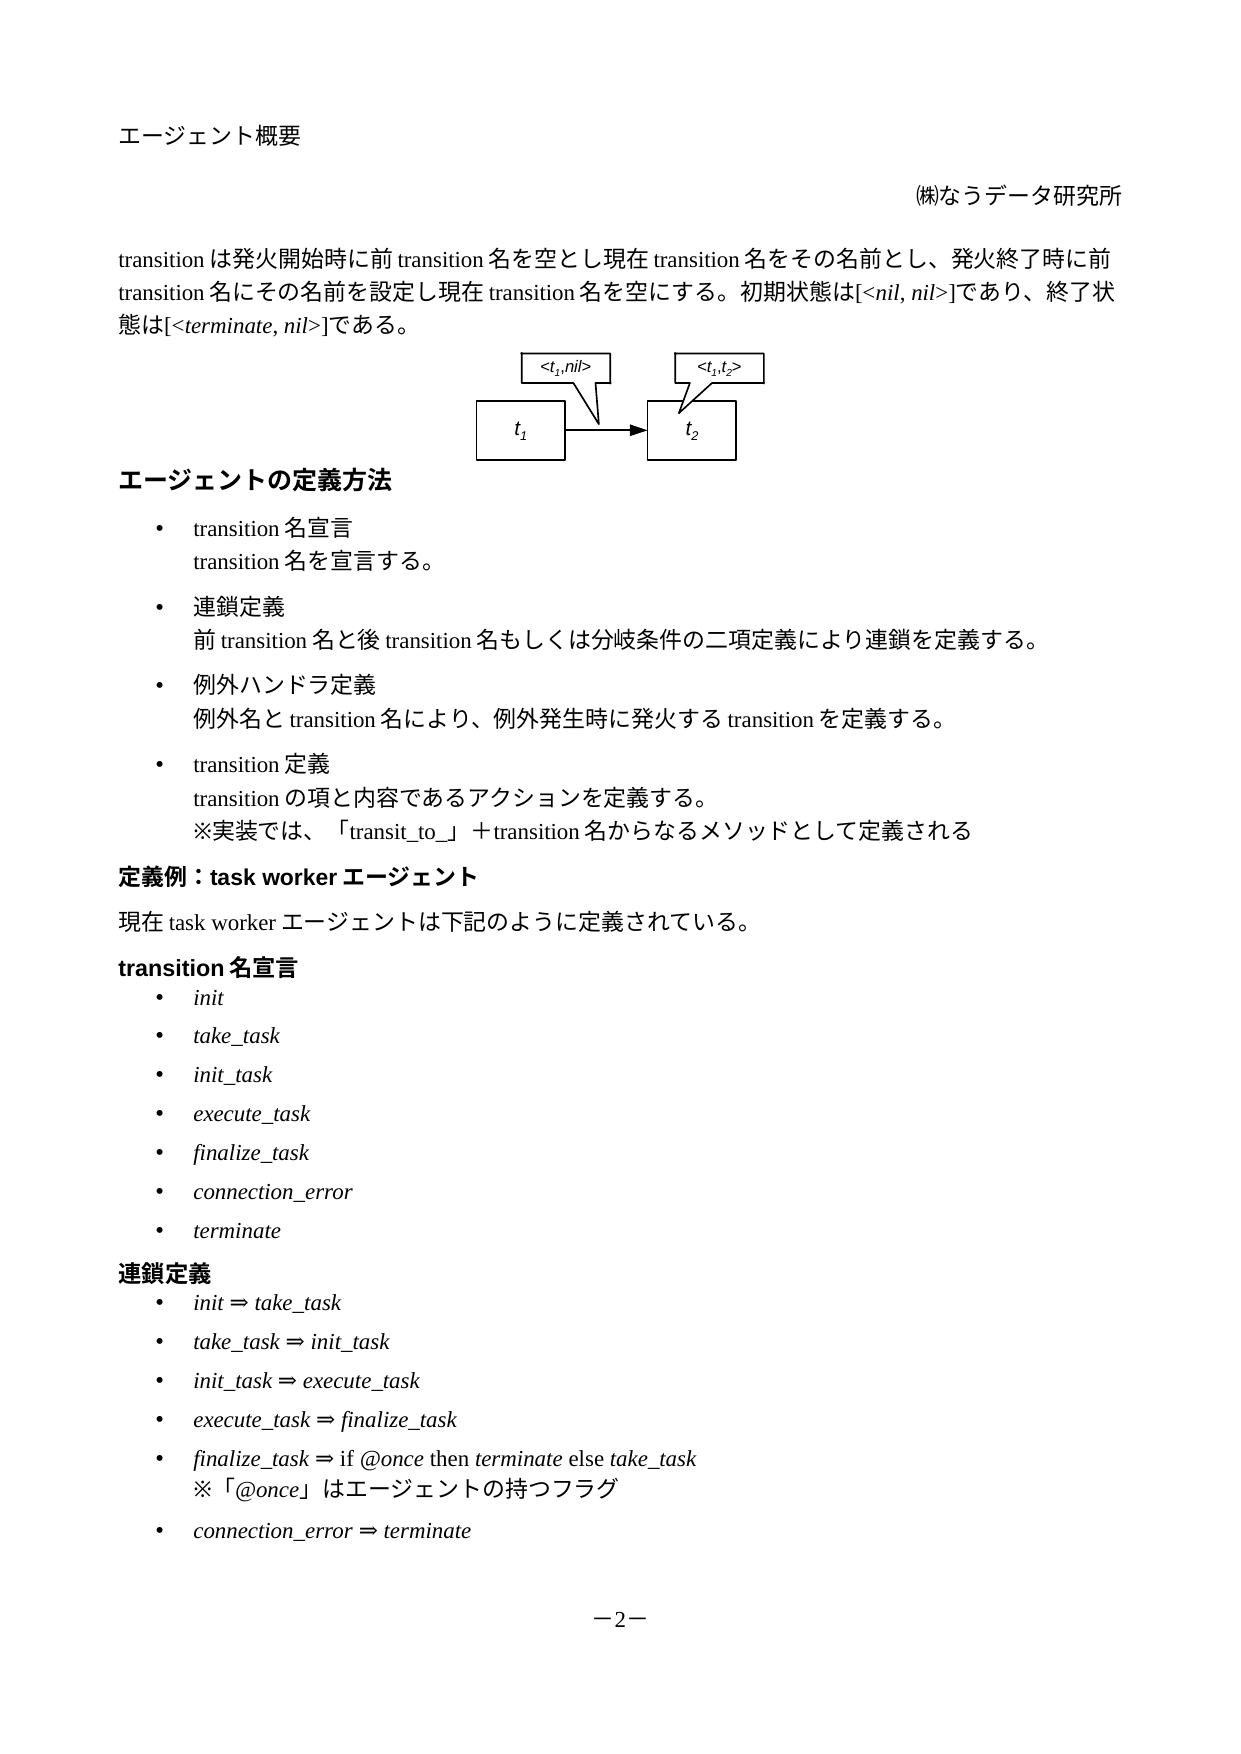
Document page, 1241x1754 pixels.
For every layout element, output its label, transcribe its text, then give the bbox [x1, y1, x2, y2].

list take_task [156, 1022, 1122, 1049]
list 連鎖定義 前transition名と後transition名もしくは分岐条件の二項定義により連鎖を定義する。 [156, 588, 1122, 655]
list take_task ⇒ init_task [156, 1328, 1122, 1354]
list transition定義 transitionの項と内容であるアクションを定義する。 ※実装では、「transit_to_」＋transition名からなるメソッドとして定義される [156, 746, 1122, 846]
subtitle 定義例：task workerエージェント [118, 858, 1122, 892]
text 現在task workerエージェントは下記のように定義されている。 [118, 904, 1122, 937]
list transition名宣言 transition名を宣言する。 [156, 509, 1122, 576]
list execute_task [156, 1100, 1122, 1126]
list connection_error ⇒ terminate [156, 1517, 1122, 1543]
list 例外ハンドラ定義 例外名とtransition名により、例外発生時に発火するtransitionを定義する。 [156, 667, 1122, 734]
list init ⇒ take_task [156, 1289, 1122, 1316]
list finalize_task [156, 1139, 1122, 1165]
list execute_task ⇒ finalize_task [156, 1406, 1122, 1432]
list connection_error [156, 1178, 1122, 1204]
list init_task [156, 1061, 1122, 1088]
list finalize_task ⇒ if @once then terminate else take_task ※「@once」はエージェントの持つフラグ [156, 1445, 1122, 1504]
subtitle エージェントの定義方法 [118, 365, 1122, 497]
list init_task ⇒ execute_task [156, 1367, 1122, 1393]
list init [156, 983, 1122, 1010]
list terminate [156, 1217, 1122, 1243]
text エージェントの状態は前transition名と現在transition名の対（例：<t1, t2>）の列として表わされる。transitionは発火開始時に前transition名を空とし現在transition名をその名前とし、発火終了時に前transition名にその名前を設定し現在transition名を空にする。初期状態は[<nil, nil>]であり、終了状態は[<terminate, nil>]である。 [118, 240, 1122, 340]
subtitle transition名宣言 [118, 950, 1122, 983]
subtitle 連鎖定義 [118, 1256, 1122, 1289]
